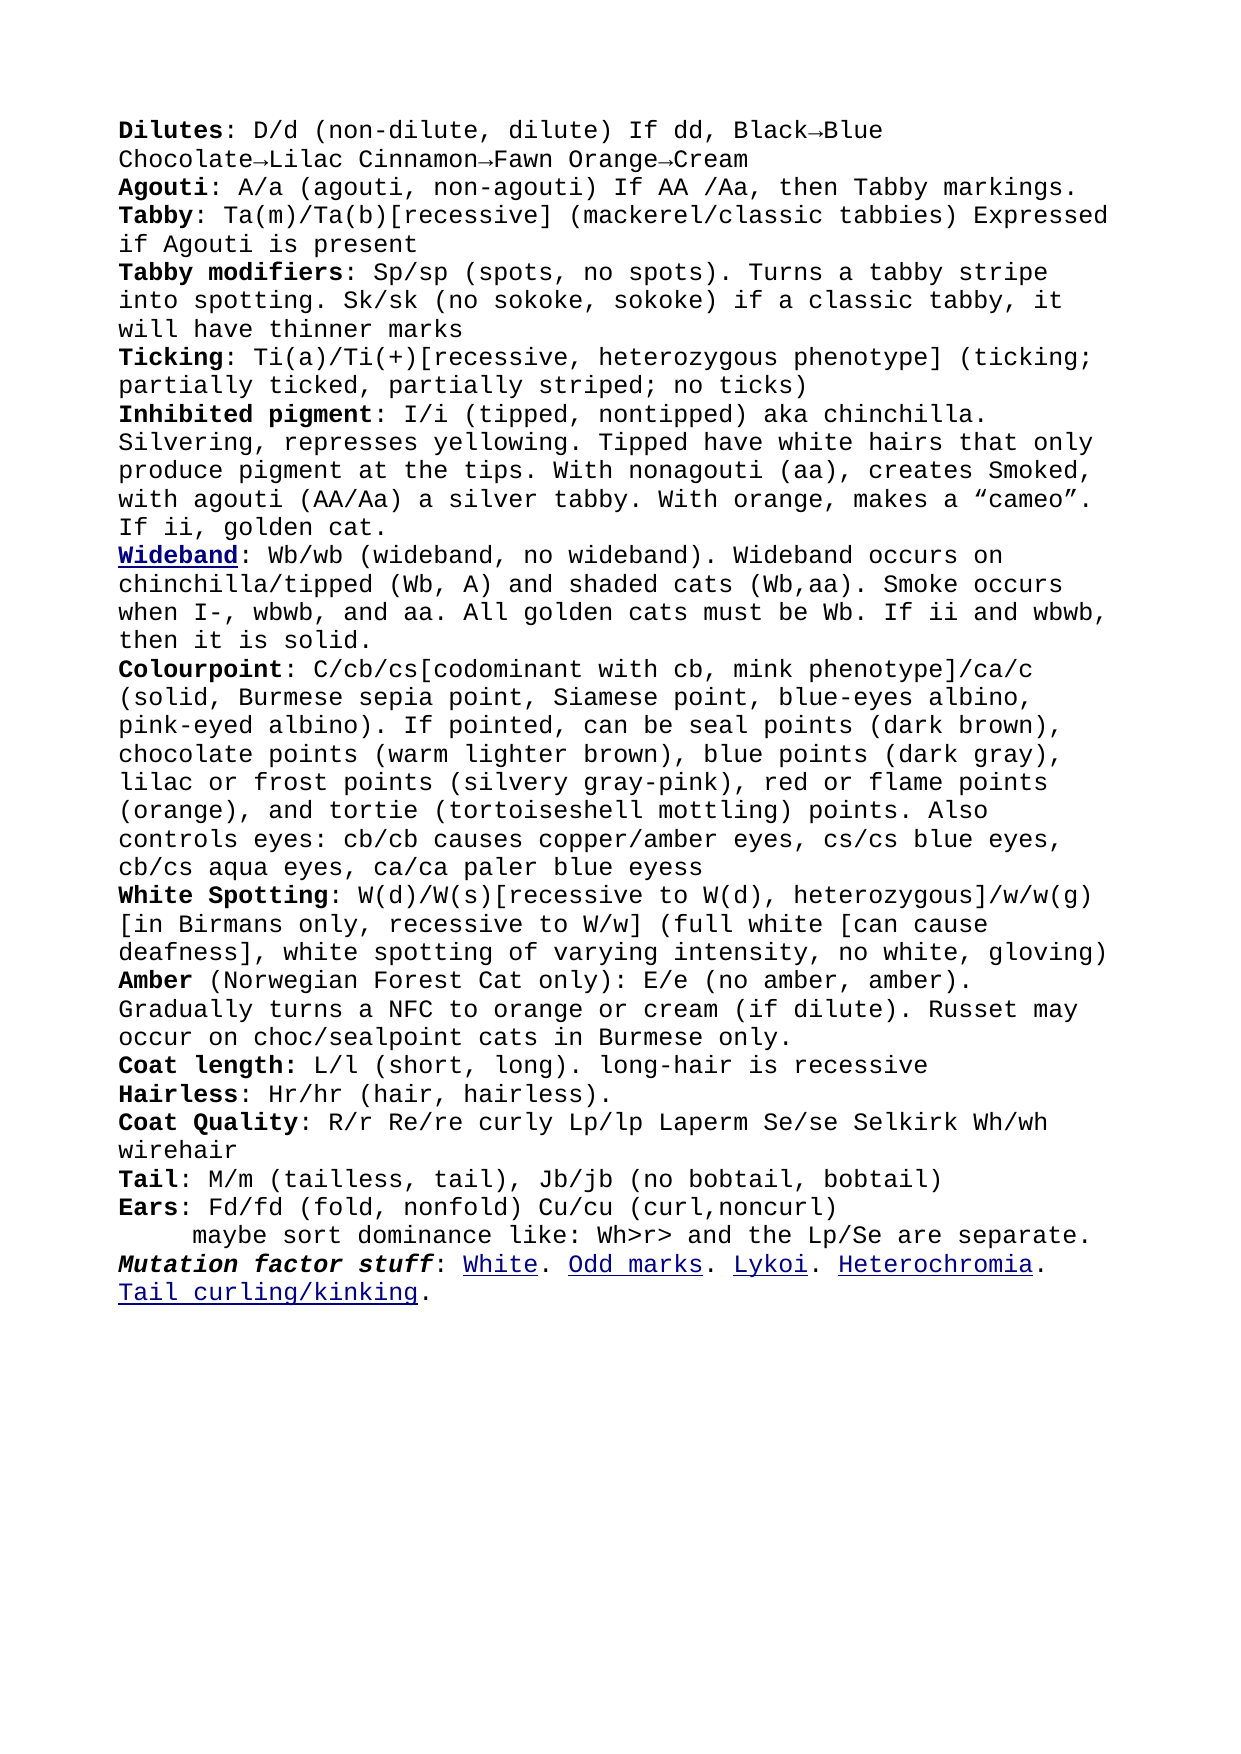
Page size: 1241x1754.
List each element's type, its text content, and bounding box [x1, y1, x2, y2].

text Colourpoint: C/cb/cs[codominant with cb, mink phenotype]/ca/c (solid, Burmese sepia point, Siamese point, blue-eyes albino, pink-eyed albino). If pointed, can be seal points (dark brown), chocolate points (warm lighter brown), blue points (dark gray), lilac or frost points (silvery gray-pink), red or flame points (orange), and tortie (tortoiseshell mottling) points. Also controls eyes: cb/cb causes copper/amber eyes, cs/cs blue eyes, cb/cs aqua eyes, ca/ca paler blue eyess [118, 656, 1122, 883]
text Ticking: Ti(a)/Ti(+)[recessive, heterozygous phenotype] (ticking; partially ticked, partially striped; no ticks) [118, 345, 1122, 401]
text Dilutes: D/d (non-dilute, dilute) If dd, Black→Blue Chocolate→Lilac Cinnamon→Fawn Orange→Cream [118, 118, 1122, 175]
text Tabby modifiers: Sp/sp (spots, no spots). Turns a tabby stripe into spotting. Sk/sk (no sokoke, sokoke) if a classic tabby, it will have thinner marks [118, 260, 1122, 345]
text Mutation factor stuff: White. Odd marks. Lykoi. Heterochromia. Tail curling/kinking. [118, 1251, 1122, 1308]
text Tabby: Ta(m)/Ta(b)[recessive] (mackerel/classic tabbies) Expressed if Agouti is present [118, 203, 1122, 260]
text maybe sort dominance like: Wh>r> and the Lp/Se are separate. [118, 1223, 1122, 1251]
text Tail: M/m (tailless, tail), Jb/jb (no bobtail, bobtail) [118, 1166, 1122, 1195]
text Inhibited pigment: I/i (tipped, nontipped) aka chinchilla. Silvering, represses yellowing. Tipped have white hairs that only produce pigment at the tips. With nonagouti (aa), creates Smoked, with agouti (AA/Aa) a silver tabby. With orange, makes a “cameo”. If ii, golden cat. [118, 401, 1122, 543]
text Coat Quality: R/r Re/re curly Lp/lp Laperm Se/se Selkirk Wh/wh wirehair [118, 1110, 1122, 1166]
text White Spotting: W(d)/W(s)[recessive to W(d), heterozygous]/w/w(g)[in Birmans only, recessive to W/w] (full white [can cause deafness], white spotting of varying intensity, no white, gloving) [118, 883, 1122, 968]
text Amber (Norwegian Forest Cat only): E/e (no amber, amber). Gradually turns a NFC to orange or cream (if dilute). Russet may occur on choc/sealpoint cats in Burmese only. [118, 968, 1122, 1053]
text Hairless: Hr/hr (hair, hairless). [118, 1081, 1122, 1110]
text Agouti: A/a (agouti, non-agouti) If AA /Aa, then Tabby markings. [118, 175, 1122, 203]
text Wideband: Wb/wb (wideband, no wideband). Wideband occurs on chinchilla/tipped (Wb, A) and shaded cats (Wb,aa). Smoke occurs when I-, wbwb, and aa. All golden cats must be Wb. If ii and wbwb, then it is solid. [118, 543, 1122, 656]
text Coat length: L/l (short, long). long-hair is recessive [118, 1053, 1122, 1081]
text Ears: Fd/fd (fold, nonfold) Cu/cu (curl,noncurl) [118, 1195, 1122, 1223]
